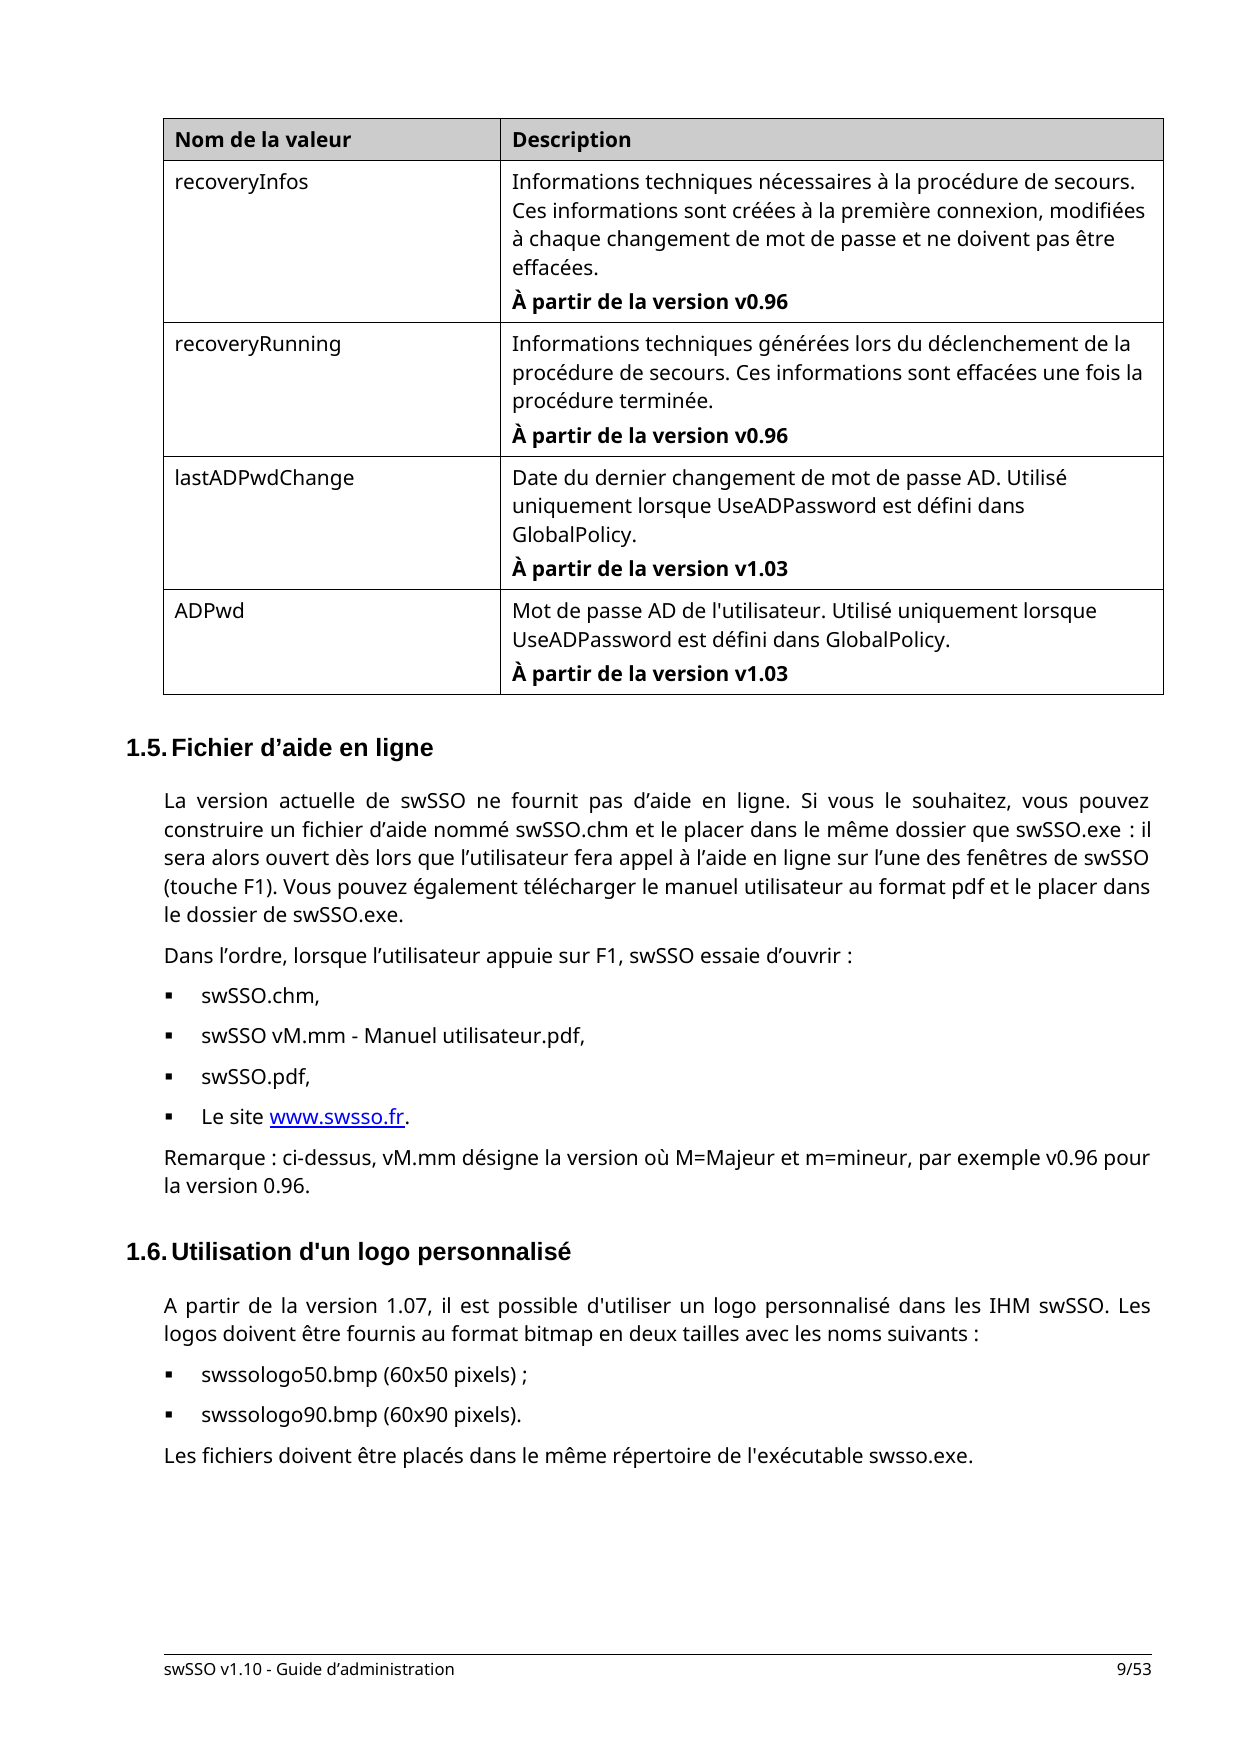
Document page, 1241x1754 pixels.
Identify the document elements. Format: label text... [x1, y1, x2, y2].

text A partir de la version 1.07, il est possible d'utiliser un logo personnalisé dans les IHM swSSO. Les logos doivent être fournis au format bitmap en deux tailles avec les noms suivants : [164, 1291, 1152, 1348]
table_cell ADPwd [164, 590, 500, 694]
subtitle Utilisation d'un logo personnalisé [126, 1237, 1152, 1266]
table_header Nom de la valeur [164, 119, 500, 160]
text Les fichiers doivent être placés dans le même répertoire de l'exécutable swsso.exe. [164, 1441, 1152, 1469]
list swssologo90.bmp (60x90 pixels). [164, 1400, 1152, 1428]
list Le site www.swsso.fr. [164, 1102, 1152, 1131]
table_cell Mot de passe AD de l'utilisateur. Utilisé uniquement lorsque UseADPassword est défini dans GlobalPolicy. À partir de la version v1.03 [501, 590, 1163, 694]
table_header Description [501, 119, 1163, 160]
list swSSO.chm, [164, 981, 1152, 1010]
subtitle Fichier d’aide en ligne [126, 733, 1152, 762]
table_cell lastADPwdChange [164, 457, 500, 589]
table_cell Informations techniques générées lors du déclenchement de la procédure de secours. Ces informations sont effacées une fois la procédure terminée. À partir de la version v0.96 [501, 323, 1163, 456]
table_cell recoveryInfos [164, 161, 500, 322]
list swSSO.pdf, [164, 1062, 1152, 1090]
list swSSO vM.mm - Manuel utilisateur.pdf, [164, 1022, 1152, 1050]
text Dans l’ordre, lorsque l’utilisateur appuie sur F1, swSSO essaie d’ouvrir : [164, 941, 1152, 970]
text Remarque : ci-dessus, vM.mm désigne la version où M=Majeur et m=mineur, par exemple v0.96 pour la version 0.96. [164, 1143, 1152, 1200]
table_cell Date du dernier changement de mot de passe AD. Utilisé uniquement lorsque UseADPassword est défini dans GlobalPolicy. À partir de la version v1.03 [501, 457, 1163, 589]
list swssologo50.bmp (60x50 pixels) ; [164, 1360, 1152, 1388]
text La version actuelle de swSSO ne fournit pas d’aide en ligne. Si vous le souhaitez, vous pouvez construire un fichier d’aide nommé swSSO.chm et le placer dans le même dossier que swSSO.exe : il sera alors ouvert dès lors que l’utilisateur fera appel à l’aide en ligne sur l’une des fenêtres de swSSO (touche F1). Vous pouvez également télécharger le manuel utilisateur au format pdf et le placer dans le dossier de swSSO.exe. [164, 787, 1152, 929]
table_cell Informations techniques nécessaires à la procédure de secours. Ces informations sont créées à la première connexion, modifiées à chaque changement de mot de passe et ne doivent pas être effacées. À partir de la version v0.96 [501, 161, 1163, 322]
table_cell recoveryRunning [164, 323, 500, 456]
